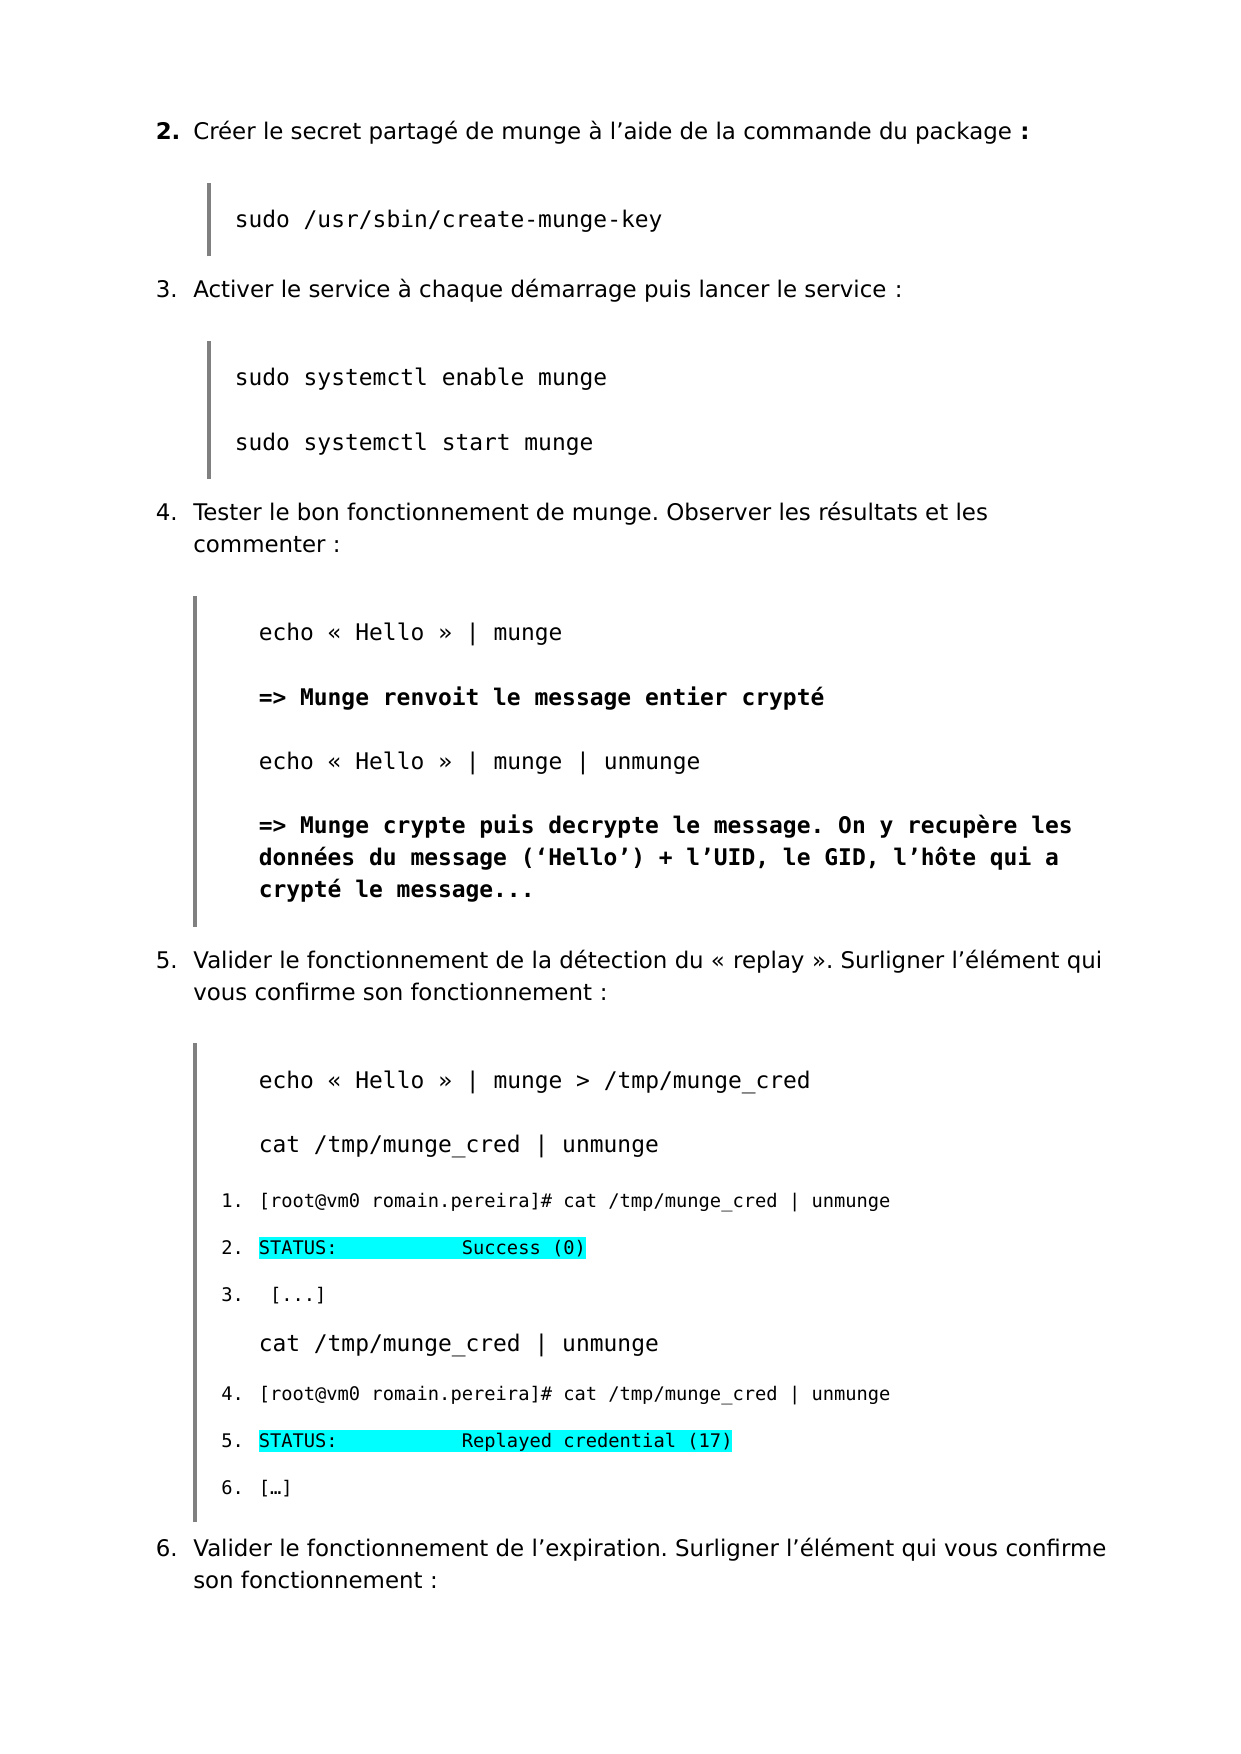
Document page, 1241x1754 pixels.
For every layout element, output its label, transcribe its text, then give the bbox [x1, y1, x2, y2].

text sudo systemctl enable munge [211, 341, 1122, 391]
list [root@vm0 romain.pereira]# cat /tmp/munge_cred | unmunge [197, 1166, 1122, 1212]
list cat /tmp/munge_cred | unmunge [197, 1108, 1122, 1158]
list [...] [197, 1260, 1122, 1306]
list Activer le service à chaque démarrage puis lancer le service : [156, 276, 1122, 303]
list Tester le bon fonctionnement de munge. Observer les résultats et les commenter : [156, 499, 1122, 558]
text sudo systemctl start munge [211, 405, 1122, 479]
list => Munge crypte puis decrypte le message. On y recupère les données du message (‘Hello’) + l’UID, le GID, l’hôte qui a crypté le message... [197, 789, 1122, 927]
list Valider le fonctionnement de la détection du « replay ». Surligner l’élément qui vous confirme son fonctionnement : [156, 947, 1122, 1006]
list echo « Hello » | munge | unmunge [197, 724, 1122, 775]
text sudo /usr/sbin/create-munge-key [207, 182, 1122, 256]
list [root@vm0 romain.pereira]# cat /tmp/munge_cred | unmunge [197, 1359, 1122, 1405]
list echo « Hello » | munge [197, 596, 1122, 646]
list STATUS: Success (0) [197, 1213, 1122, 1259]
list cat /tmp/munge_cred | unmunge [197, 1307, 1122, 1357]
list Créer le secret partagé de munge à l’aide de la commande du package : [156, 118, 1122, 145]
list STATUS: Replayed credential (17) [197, 1406, 1122, 1452]
list […] [197, 1453, 1122, 1522]
list Valider le fonctionnement de l’expiration. Surligner l’élément qui vous confirme son fonctionnement : [156, 1536, 1122, 1594]
list => Munge renvoit le message entier crypté [197, 660, 1122, 710]
list echo « Hello » | munge > /tmp/munge_cred [197, 1043, 1122, 1093]
